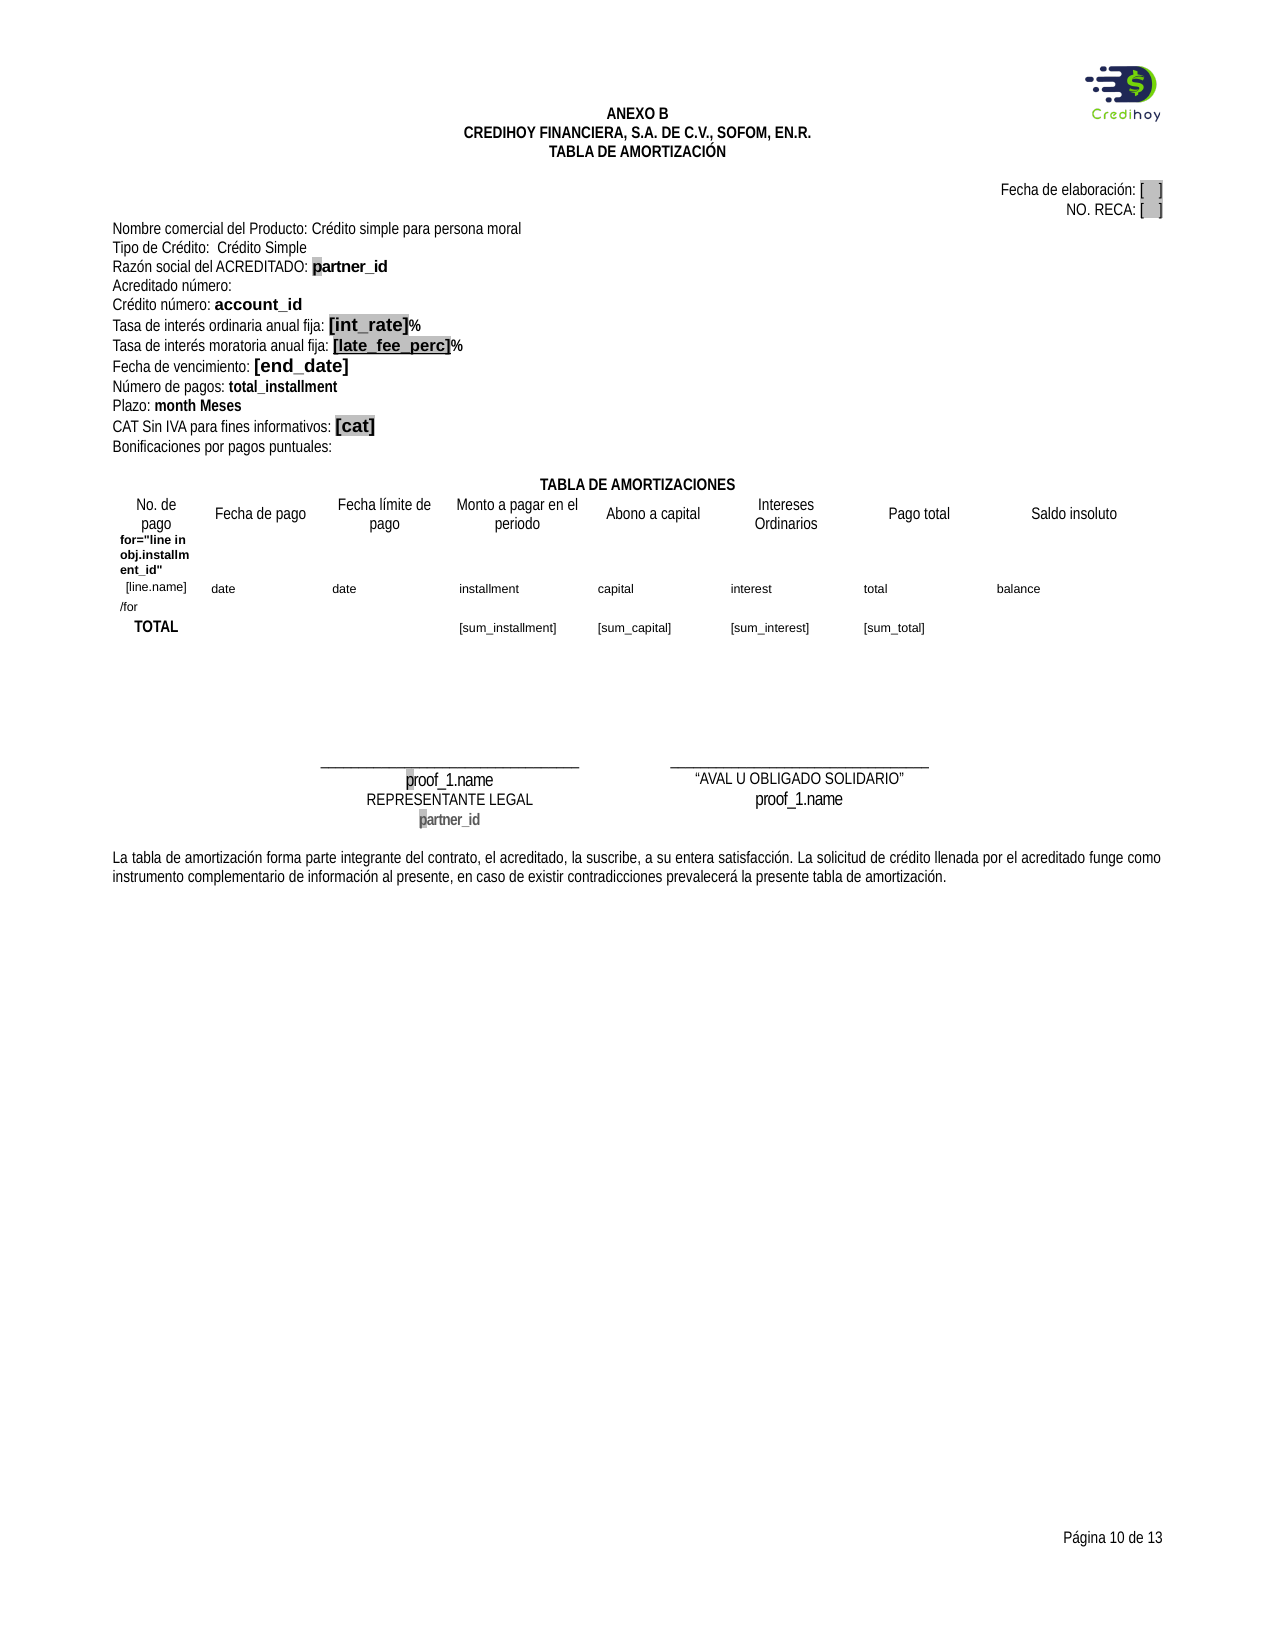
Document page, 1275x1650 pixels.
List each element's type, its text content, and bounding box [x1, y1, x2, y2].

text Plazo: month Meses [112, 396, 1162, 415]
table_cell [587, 597, 719, 616]
table_cell date [321, 578, 448, 597]
text Tipo de Crédito: Crédito Simple [112, 238, 1162, 257]
text Fecha de vencimiento: [end_date] [112, 355, 1162, 377]
table_cell [720, 533, 852, 577]
table_cell [853, 533, 985, 577]
text Número de pagos: total_installment [112, 377, 1162, 396]
table_cell total [853, 578, 985, 597]
table_cell date [200, 578, 321, 597]
text Razón social del ACREDITADO: partner_id [112, 257, 1162, 276]
text Nombre comercial del Producto: Crédito simple para persona moral [112, 218, 1162, 238]
table_cell [587, 533, 719, 577]
text CREDIHOY FINANCIERA, S.A. DE C.V., SOFOM, EN.R. [112, 123, 1162, 142]
table_cell [321, 616, 448, 636]
table_cell [line.name] [113, 578, 200, 597]
table_cell [200, 533, 321, 577]
text ANEXO B [112, 103, 1162, 123]
table_cell installment [448, 578, 587, 597]
table_cell Fecha límite de pago [321, 494, 448, 533]
table_cell [985, 597, 1163, 616]
table_cell [448, 533, 587, 577]
text La tabla de amortización forma parte integrante del contrato, el acreditado, la suscribe, a su entera satisfacción. La solicitud de crédito llenada por el acreditado funge como instrumento complementario de información al presente, en caso de existir contradicciones prevalecerá la presente tabla de amortización. [112, 848, 1162, 886]
text CAT Sin IVA para fines informativos: [cat] [112, 415, 1162, 436]
table_cell Saldo insoluto [985, 494, 1163, 533]
table_cell No. de pago [113, 494, 200, 533]
table_cell /for [113, 597, 200, 616]
table_cell Abono a capital [587, 494, 719, 533]
table_cell Intereses Ordinarios [720, 494, 852, 533]
table_header __________________________________ “AVAL U OBLIGADO SOLIDARIO” proof_1.name [625, 674, 974, 828]
picture [1085, 66, 1161, 103]
table_cell Fecha de pago [200, 494, 321, 533]
text NO. RECA: [ ] [474, 199, 1162, 218]
text Tasa de interés ordinaria anual fija: [int_rate]% [112, 314, 1162, 336]
text Fecha de elaboración: [ ] [474, 180, 1162, 199]
table_cell [sum_installment] [448, 616, 587, 636]
text TABLA DE AMORTIZACIÓN [112, 142, 1162, 161]
table_cell [985, 533, 1163, 577]
table_cell capital [587, 578, 719, 597]
text Bonificaciones por pagos puntuales: [112, 436, 1162, 456]
table_cell [200, 597, 321, 616]
table_cell [sum_interest] [720, 616, 852, 636]
table_cell [853, 597, 985, 616]
table_cell TOTAL [113, 616, 200, 636]
table_cell [sum_total] [853, 616, 985, 636]
table_cell interest [720, 578, 852, 597]
table_cell [321, 597, 448, 616]
text Crédito número: account_id [112, 295, 1162, 314]
table_header TABLA DE AMORTIZACIONES [113, 475, 1163, 494]
table_cell Monto a pagar en el periodo [448, 494, 587, 533]
table_cell [200, 616, 321, 636]
table_cell for="line in obj.installment_id" [113, 533, 200, 577]
table_cell Pago total [853, 494, 985, 533]
table_cell balance [985, 578, 1163, 597]
table_cell [321, 533, 448, 577]
table_cell [720, 597, 852, 616]
text Tasa de interés moratoria anual fija: [late_fee_perc]% [112, 336, 1162, 355]
text Acreditado número: [112, 276, 1162, 295]
table_cell [sum_capital] [587, 616, 719, 636]
table_cell [985, 616, 1163, 636]
table_cell [448, 597, 587, 616]
table_header __________________________________ proof_1.name REPRESENTANTE LEGAL partner_id [275, 674, 625, 828]
